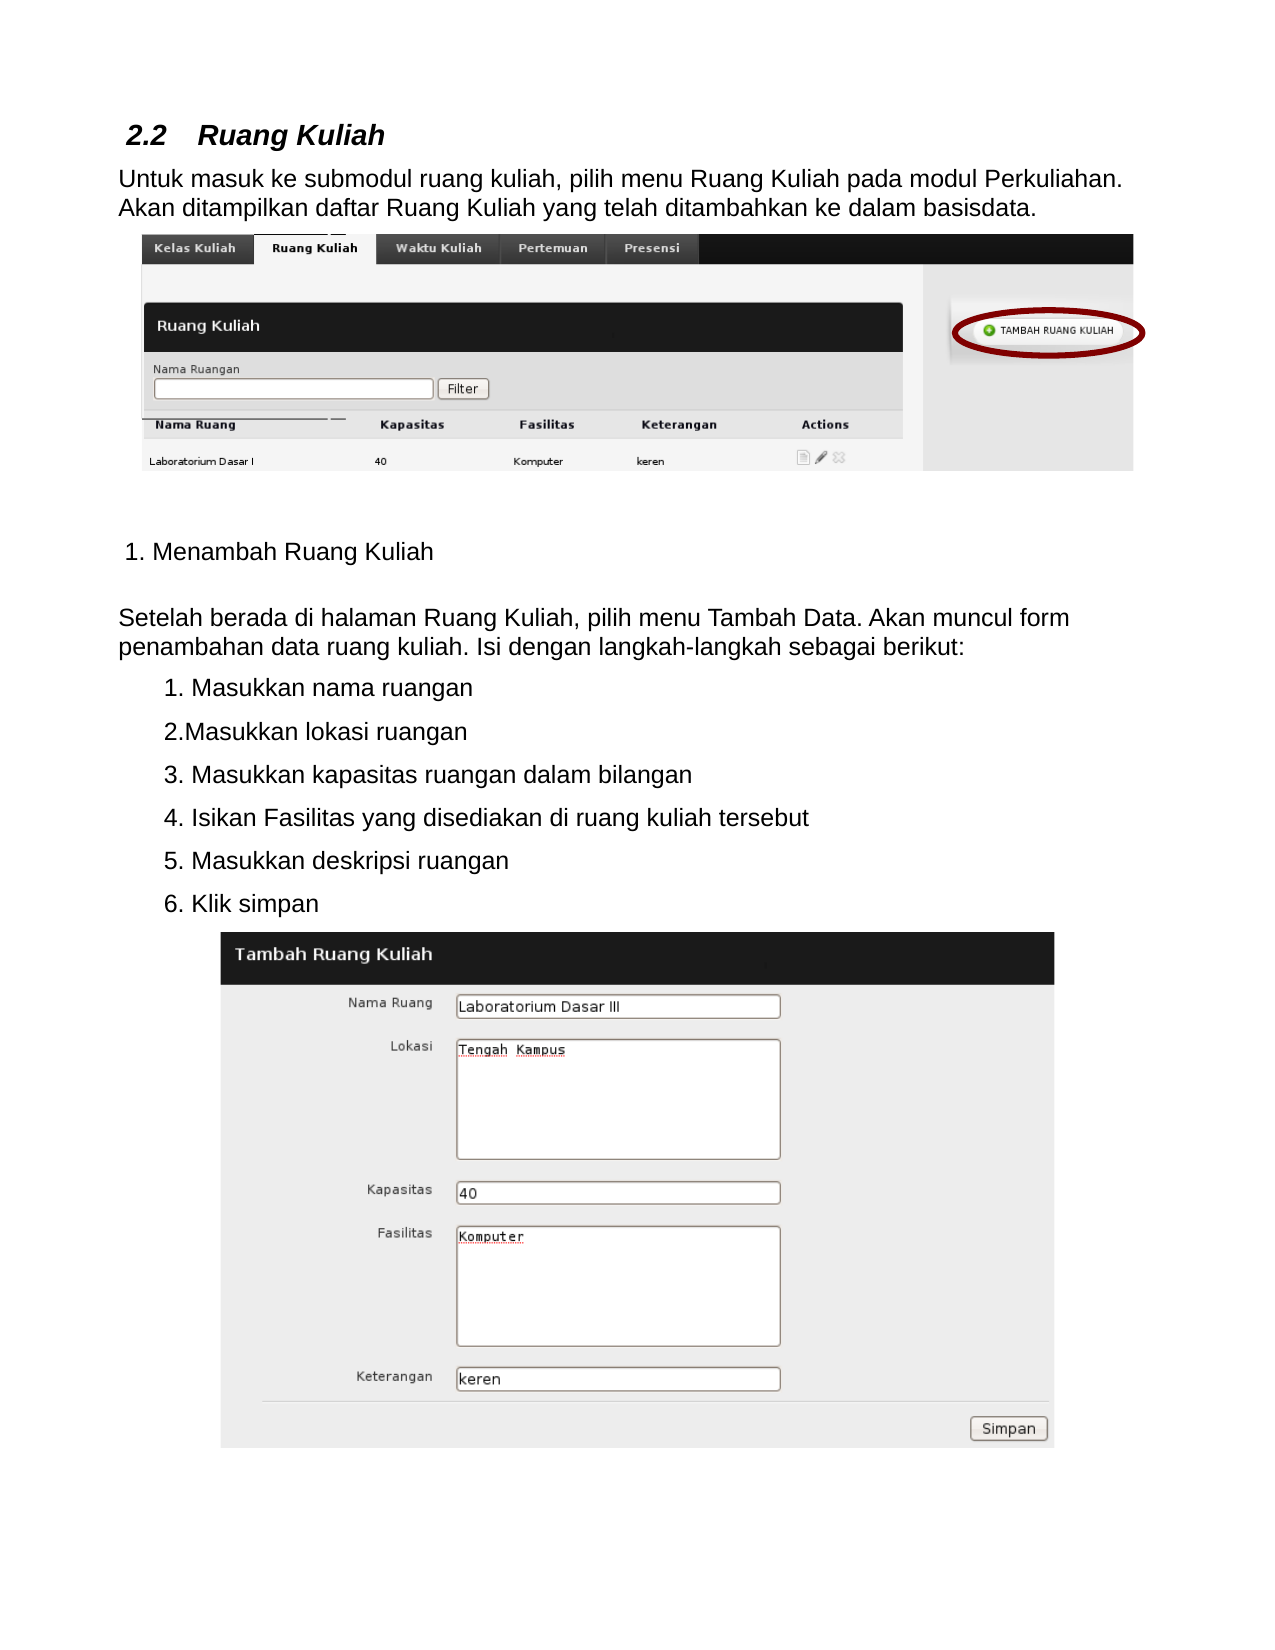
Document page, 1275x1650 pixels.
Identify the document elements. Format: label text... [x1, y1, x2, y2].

list Menambah Ruang Kuliah [124, 537, 1157, 566]
list Masukkan kapasitas ruangan dalam bilangan [163, 760, 1157, 788]
list Masukkan nama ruangan [163, 673, 1157, 702]
picture [141, 234, 1134, 471]
list Setelah berada di halaman Ruang Kuliah, pilih menu Tambah Data. Akan muncul form penambahan data ruang kuliah. Isi dengan langkah-langkah sebagai berikut: [118, 603, 1157, 661]
list Isikan Fasilitas yang disediakan di ruang kuliah tersebut [163, 803, 1157, 832]
list Untuk masuk ke submodul ruang kuliah, pilih menu Ruang Kuliah pada modul Perkuliahan. Akan ditampilkan daftar Ruang Kuliah yang telah ditambahkan ke dalam basisdata. [118, 164, 1157, 222]
list Masukkan lokasi ruangan [163, 717, 1157, 745]
subtitle Ruang Kuliah [118, 118, 1157, 152]
picture [220, 932, 1055, 1448]
picture [959, 314, 1134, 352]
list Masukkan deskripsi ruangan [163, 846, 1157, 875]
list Klik simpan [163, 889, 1157, 918]
